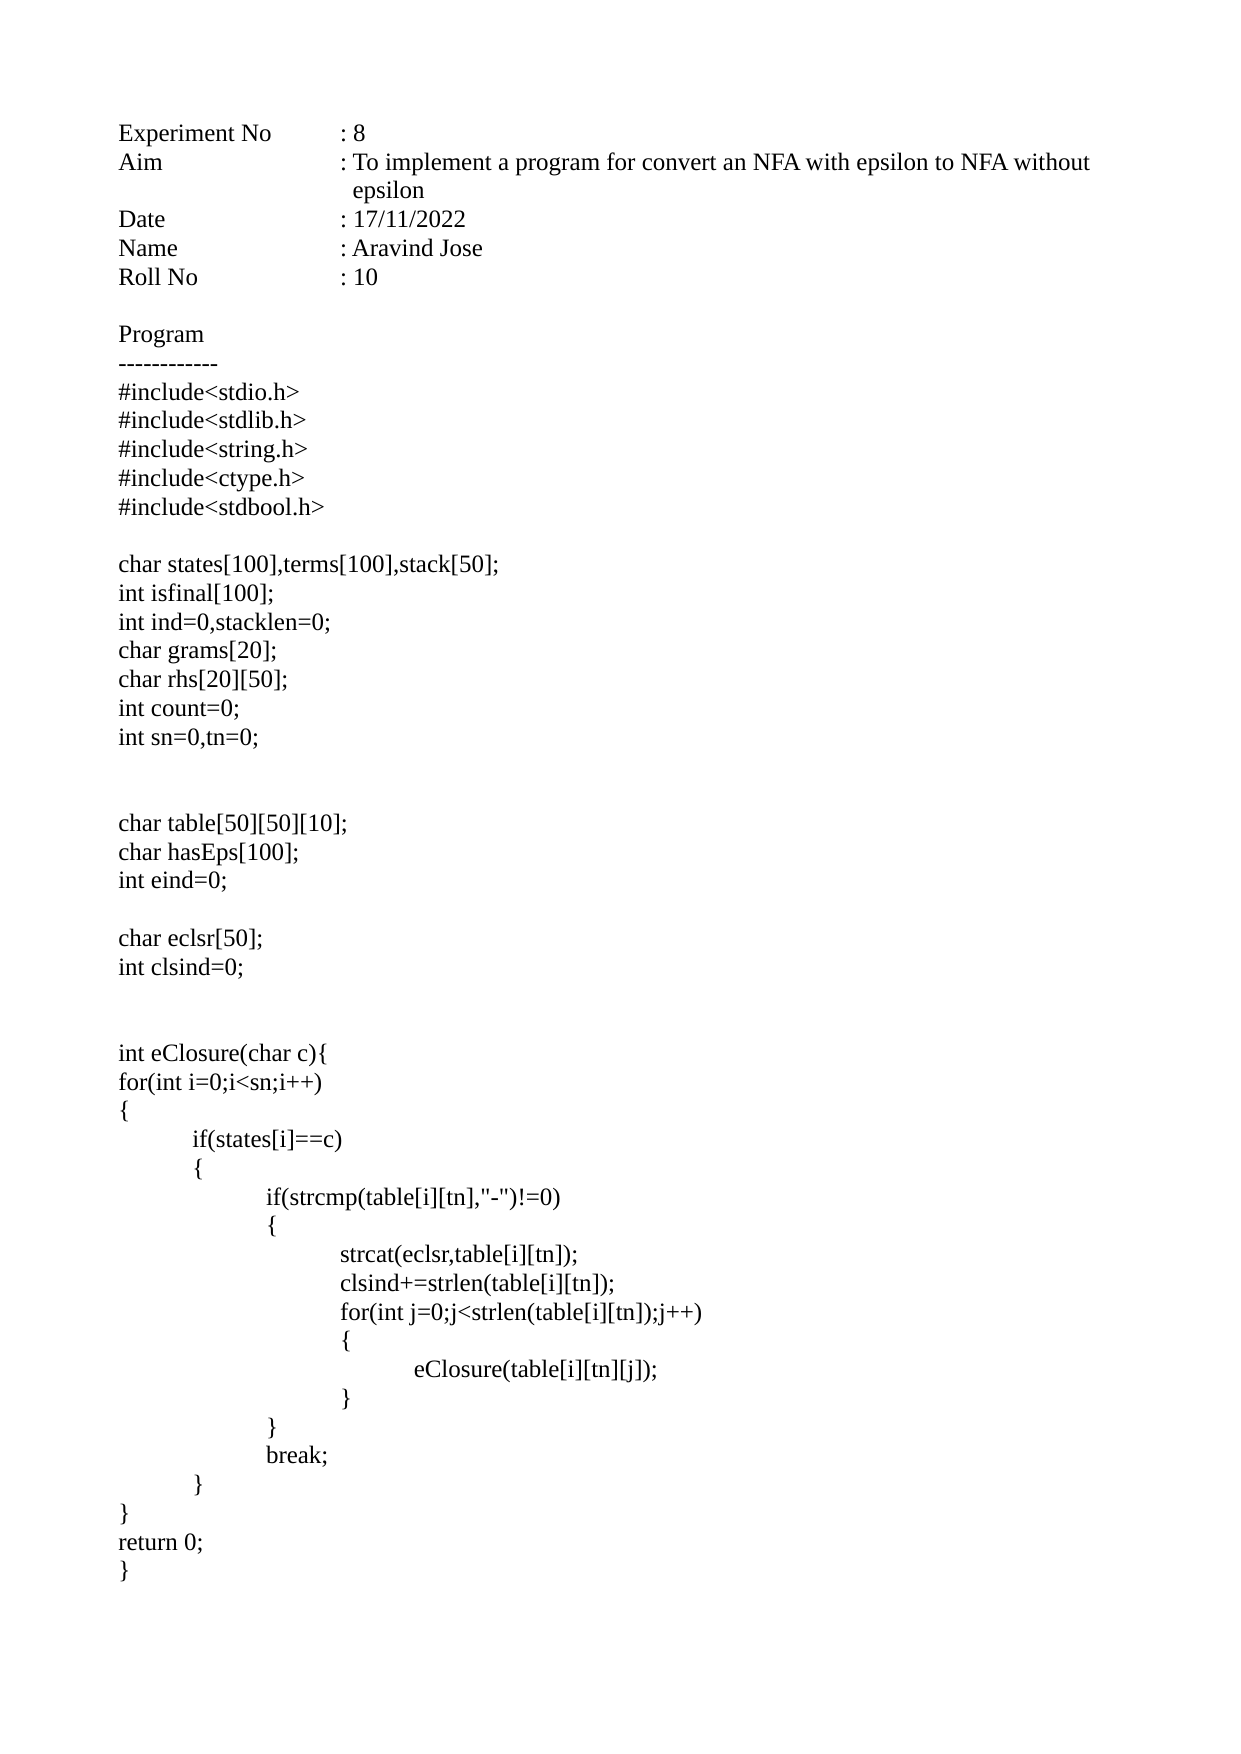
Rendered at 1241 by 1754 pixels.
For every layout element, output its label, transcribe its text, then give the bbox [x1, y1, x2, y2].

text eClosure(table[i][tn][j]); [118, 1354, 1122, 1383]
text for(int i=0;i<sn;i++) [118, 1067, 1122, 1096]
text char table[50][50][10]; [118, 808, 1122, 837]
text int isfinal[100]; [118, 578, 1122, 607]
text int eClosure(char c){ [118, 1038, 1122, 1067]
text if(strcmp(table[i][tn],"-")!=0) [118, 1182, 1122, 1211]
text char states[100],terms[100],stack[50]; [118, 549, 1122, 578]
text Experiment No : 8 [118, 118, 1122, 147]
text int ind=0,stacklen=0; [118, 607, 1122, 636]
text { [118, 1096, 1122, 1124]
text Program [118, 319, 1122, 348]
text Date : 17/11/2022 [118, 204, 1122, 233]
text break; [118, 1441, 1122, 1469]
text #include<stdio.h> [118, 377, 1122, 406]
text #include<string.h> [118, 434, 1122, 463]
text strcat(eclsr,table[i][tn]); [118, 1239, 1122, 1268]
text { [118, 1326, 1122, 1354]
text Roll No : 10 [118, 262, 1122, 291]
text int sn=0,tn=0; [118, 722, 1122, 751]
text } [118, 1556, 1122, 1584]
text for(int j=0;j<strlen(table[i][tn]);j++) [118, 1297, 1122, 1326]
text } [118, 1469, 1122, 1498]
text char grams[20]; [118, 636, 1122, 664]
text { [118, 1211, 1122, 1239]
text int clsind=0; [118, 952, 1122, 981]
text #include<ctype.h> [118, 463, 1122, 492]
text int eind=0; [118, 866, 1122, 894]
text char hasEps[100]; [118, 837, 1122, 866]
text } [118, 1498, 1122, 1527]
text #include<stdlib.h> [118, 406, 1122, 434]
text } [118, 1383, 1122, 1412]
text char eclsr[50]; [118, 923, 1122, 952]
text char rhs[20][50]; [118, 664, 1122, 693]
text int count=0; [118, 693, 1122, 722]
text clsind+=strlen(table[i][tn]); [118, 1268, 1122, 1297]
text if(states[i]==c) [118, 1124, 1122, 1153]
text ------------ [118, 348, 1122, 377]
text Name : Aravind Jose [118, 233, 1122, 262]
text Aim : To implement a program for convert an NFA with epsilon to NFA without epsilon [118, 147, 1122, 204]
text return 0; [118, 1527, 1122, 1556]
text } [118, 1412, 1122, 1441]
text { [118, 1153, 1122, 1182]
text #include<stdbool.h> [118, 492, 1122, 521]
